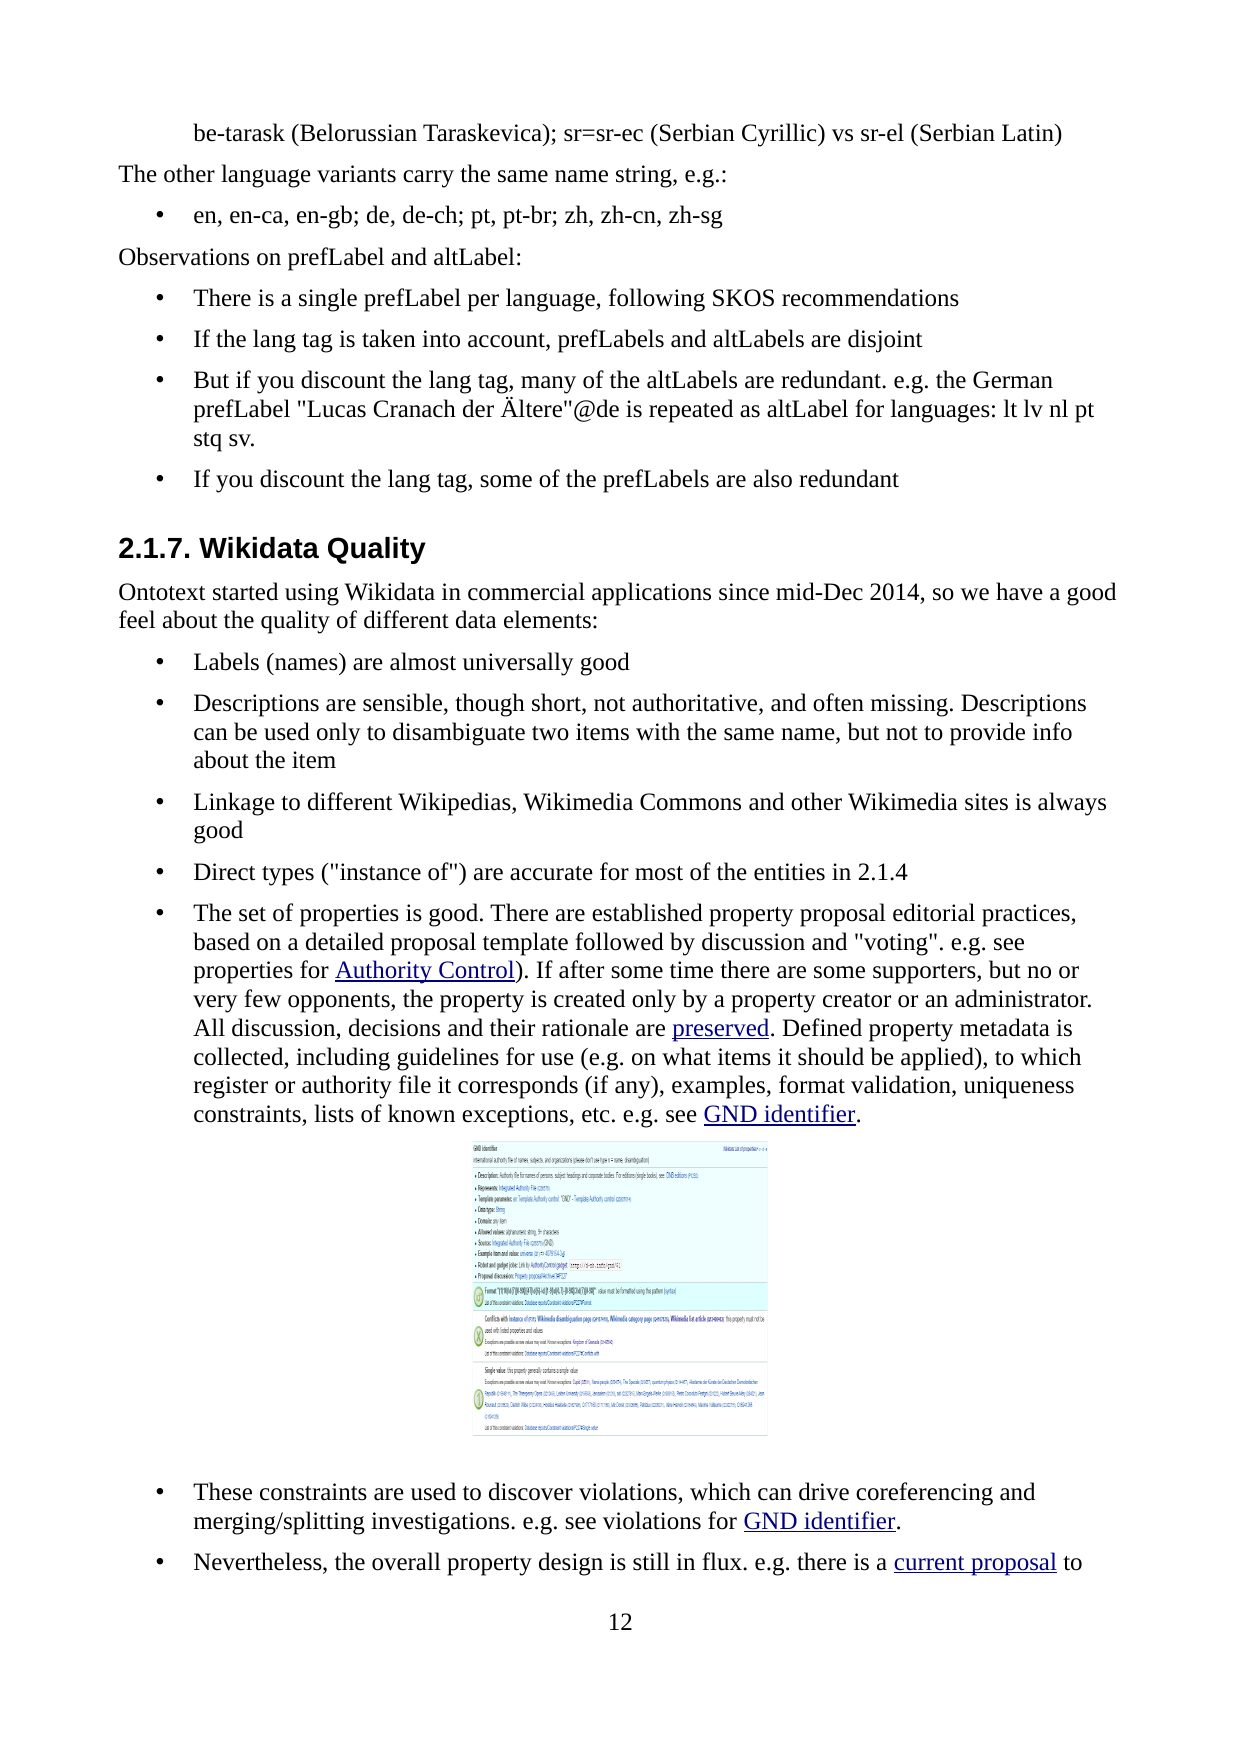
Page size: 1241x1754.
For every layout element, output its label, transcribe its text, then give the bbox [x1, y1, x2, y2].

list Direct types ("instance of") are accurate for most of the entities in 2.1.4 [156, 857, 1122, 885]
list Descriptions are sensible, though short, not authoritative, and often missing. Descriptions can be used only to disambiguate two items with the same name, but not to provide info about the item [156, 688, 1122, 774]
list But if you discount the lang tag, many of the altLabels are redundant. e.g. the German prefLabel "Lucas Cranach der Ältere"@de is repeated as altLabel for languages: lt lv nl pt stq sv. [156, 366, 1122, 452]
text The other language variants carry the same name string, e.g.: [118, 159, 1122, 188]
list These constraints are used to discover violations, which can drive coreferencing and merging/splitting investigations. e.g. see violations for GND identifier. [156, 1477, 1122, 1534]
list Nevertheless, the overall property design is still in flux. e.g. there is a current proposal to [156, 1547, 1122, 1576]
text Observations on prefLabel and altLabel: [118, 242, 1122, 271]
list Linkage to different Wikipedias, Wikimedia Commons and other Wikimedia sites is always good [156, 787, 1122, 844]
subtitle Wikidata Quality [118, 531, 1122, 564]
list Labels (names) are almost universally good [156, 647, 1122, 675]
list en, en-ca, en-gb; de, de-ch; pt, pt-br; zh, zh-cn, zh-sg [156, 201, 1122, 229]
list If the lang tag is taken into account, prefLabels and altLabels are disjoint [156, 324, 1122, 353]
list be-tarask (Belorussian Taraskevica); sr=sr-ec (Serbian Cyrillic) vs sr-el (Serbian Latin) [156, 118, 1122, 147]
list There is a single prefLabel per language, following SKOS recommendations [156, 283, 1122, 312]
text Ontotext started using Wikidata in commercial applications since mid-Dec 2014, so we have a good feel about the quality of different data elements: [118, 577, 1122, 634]
list If you discount the lang tag, some of the prefLabels are also redundant [156, 464, 1122, 493]
list The set of properties is good. There are established property proposal editorial practices, based on a detailed proposal template followed by discussion and "voting". e.g. see properties for Authority Control). If after some time there are some supporters, but no or very few opponents, the property is created only by a property creator or an administrator. All discussion, decisions and their rationale are preserved. Defined property metadata is collected, including guidelines for use (e.g. on what items it should be applied), to which register or authority file it corresponds (if any), examples, format validation, uniqueness constraints, lists of known exceptions, etc. e.g. see GND identifier. [156, 898, 1122, 1128]
